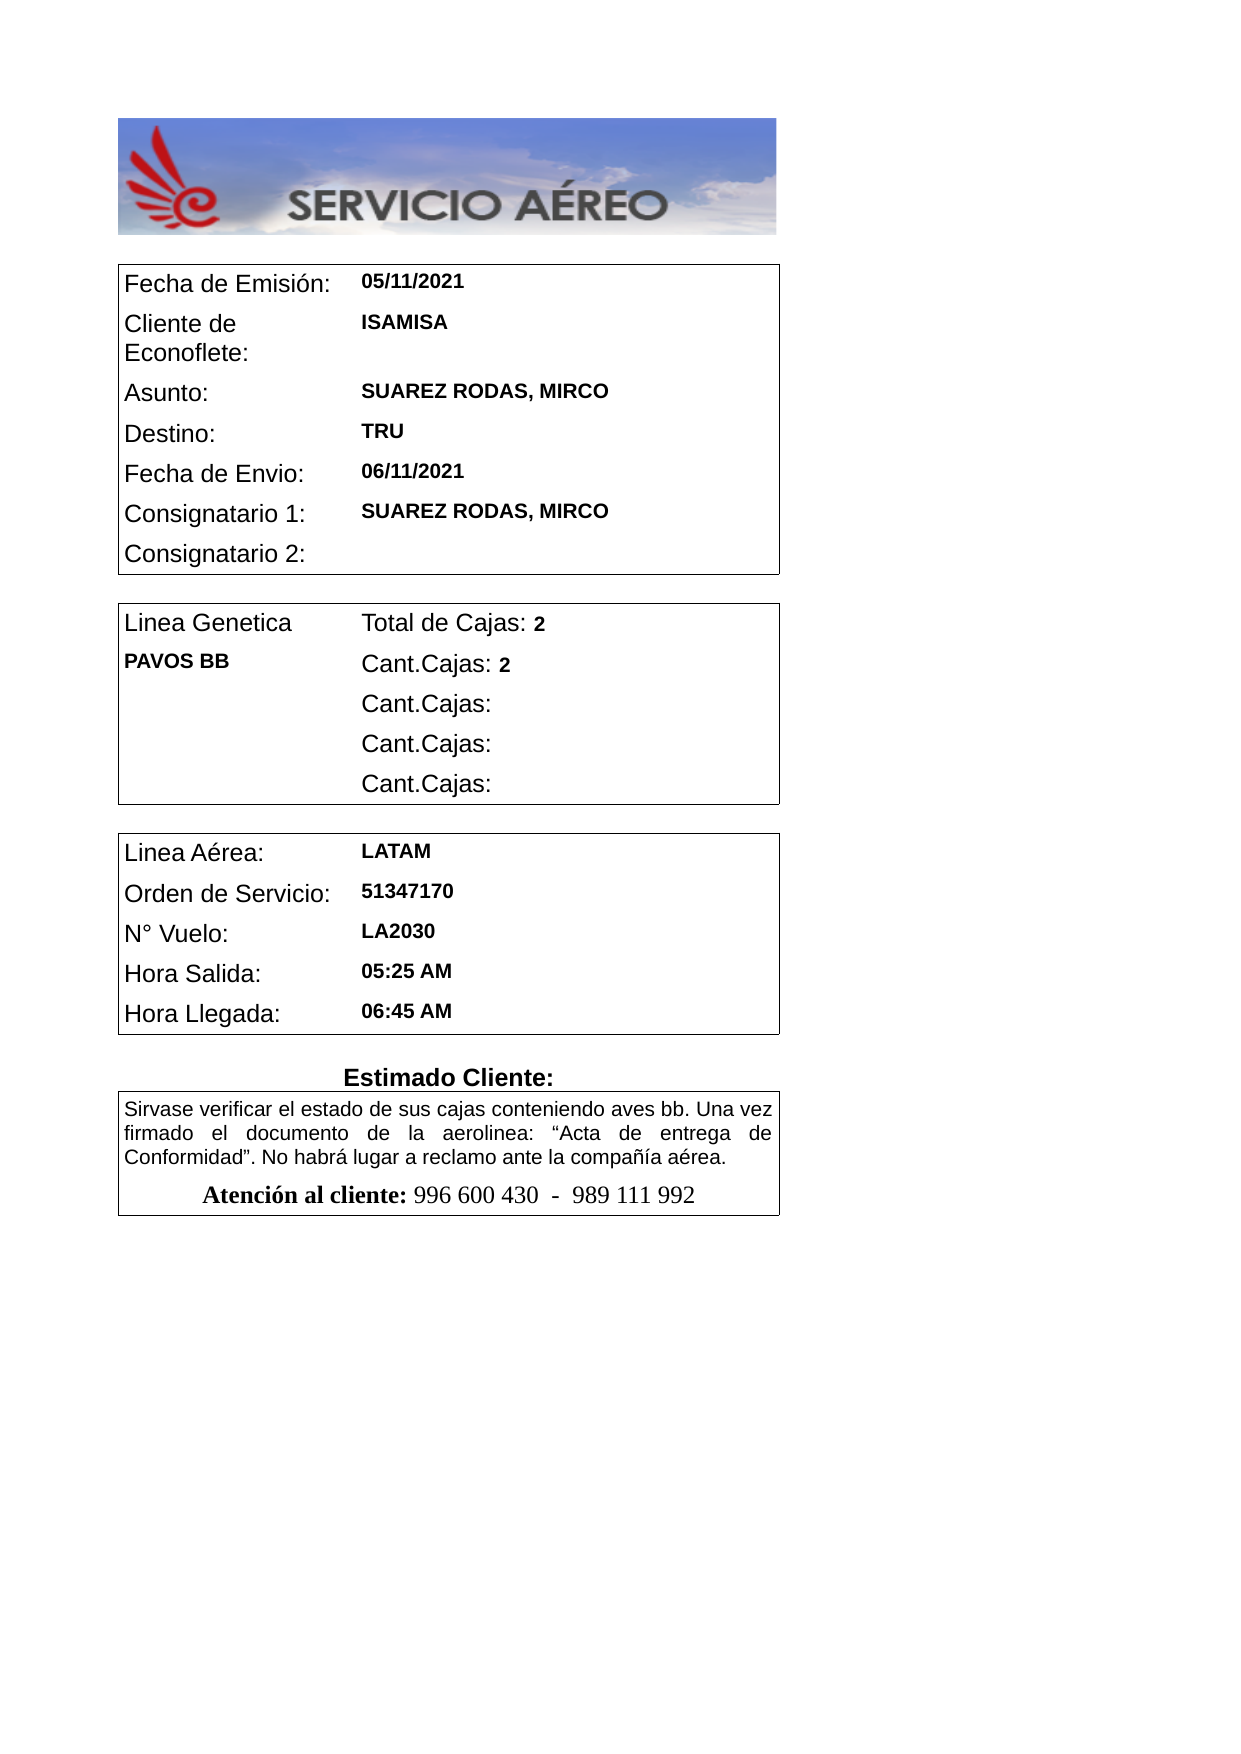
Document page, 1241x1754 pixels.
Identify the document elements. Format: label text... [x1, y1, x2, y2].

table_cell Sirvase verificar el estado de sus cajas conteniendo aves bb. Una vez firmado el documento de la aerolinea: “Acta de entrega de Conformidad”. No habrá lugar a reclamo ante la compañía aérea. [119, 1092, 779, 1175]
table_cell [119, 764, 356, 804]
table_cell LATAM [356, 834, 779, 873]
table_cell SUAREZ RODAS, MIRCO [356, 493, 779, 533]
picture [118, 118, 777, 235]
table_cell Cliente de Econoflete: [119, 304, 356, 373]
table_cell Linea Genetica [119, 604, 356, 643]
table_cell [119, 723, 356, 763]
table_cell Cant.Cajas: [356, 764, 779, 804]
table_cell [356, 805, 779, 833]
table_cell Cant.Cajas: [356, 683, 779, 723]
table_cell Linea Aérea: [119, 834, 356, 873]
table_cell 06/11/2021 [356, 453, 779, 493]
table_cell Consignatario 2: [119, 534, 356, 574]
table_cell [118, 575, 356, 603]
table_cell TRU [356, 413, 779, 453]
table_header Fecha de Emisión: [119, 265, 356, 304]
table_cell Cant.Cajas: 2 [356, 643, 779, 683]
table_cell 06:45 AM [356, 994, 779, 1034]
table_cell Destino: [119, 413, 356, 453]
table_cell Estimado Cliente: [118, 1035, 779, 1091]
table_cell 51347170 [356, 873, 779, 913]
table_cell PAVOS BB [119, 643, 356, 683]
table_cell 05:25 AM [356, 953, 779, 993]
table_cell [119, 683, 356, 723]
table_cell Fecha de Envio: [119, 453, 356, 493]
table_cell Cant.Cajas: [356, 723, 779, 763]
table_cell Total de Cajas: 2 [356, 604, 779, 643]
table_cell Consignatario 1: [119, 493, 356, 533]
table_cell N° Vuelo: [119, 913, 356, 953]
table_cell Hora Salida: [119, 953, 356, 993]
table_cell Hora Llegada: [119, 994, 356, 1034]
table_cell [356, 575, 779, 603]
table_cell Orden de Servicio: [119, 873, 356, 913]
table_cell [118, 805, 356, 833]
table_header 05/11/2021 [356, 265, 779, 304]
table_cell LA2030 [356, 913, 779, 953]
table_cell [356, 534, 779, 574]
table_cell ISAMISA [356, 304, 779, 373]
table_cell SUAREZ RODAS, MIRCO [356, 373, 779, 413]
table_cell Asunto: [119, 373, 356, 413]
table_cell Atención al cliente: 996 600 430 - 989 111 992 [119, 1175, 779, 1215]
